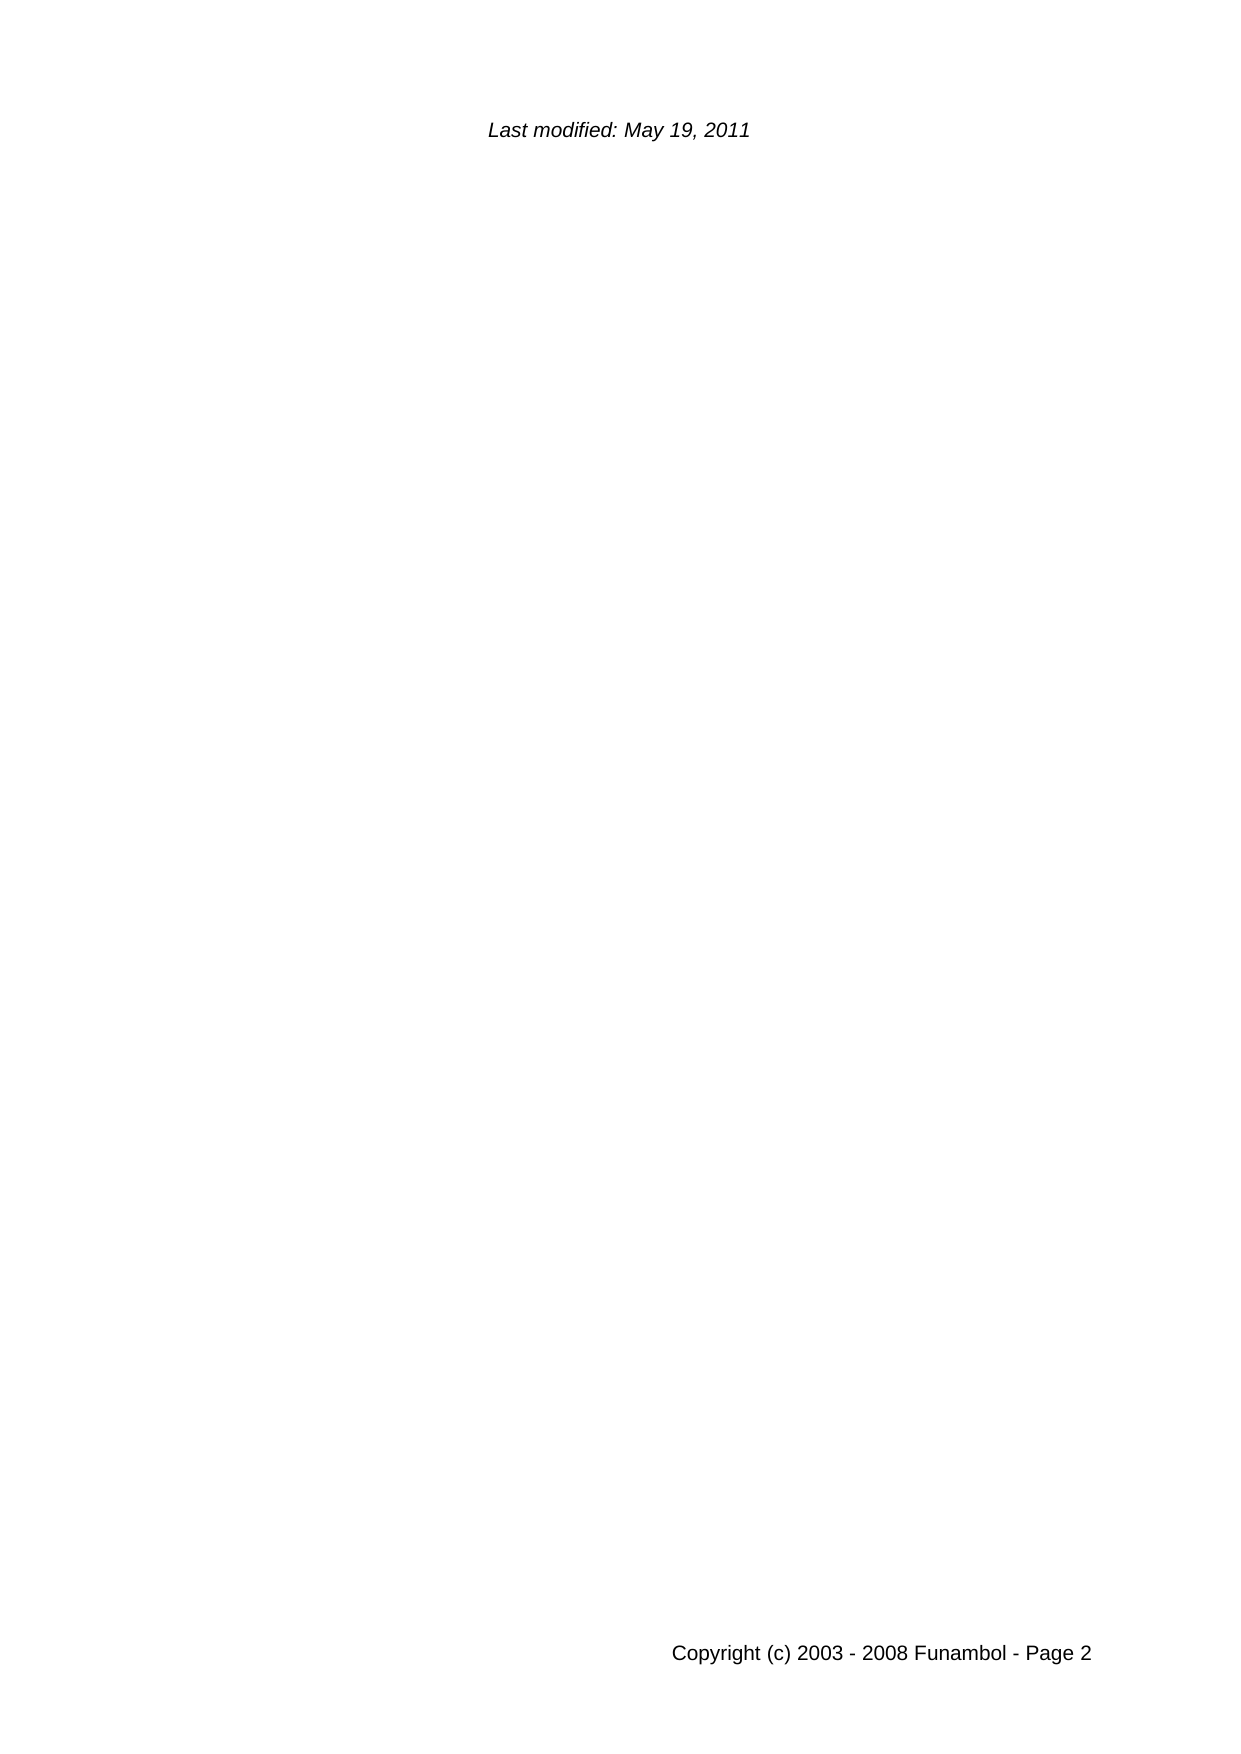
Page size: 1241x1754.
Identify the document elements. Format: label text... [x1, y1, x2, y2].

text Last modified: May 19, 2011 [148, 118, 1093, 142]
